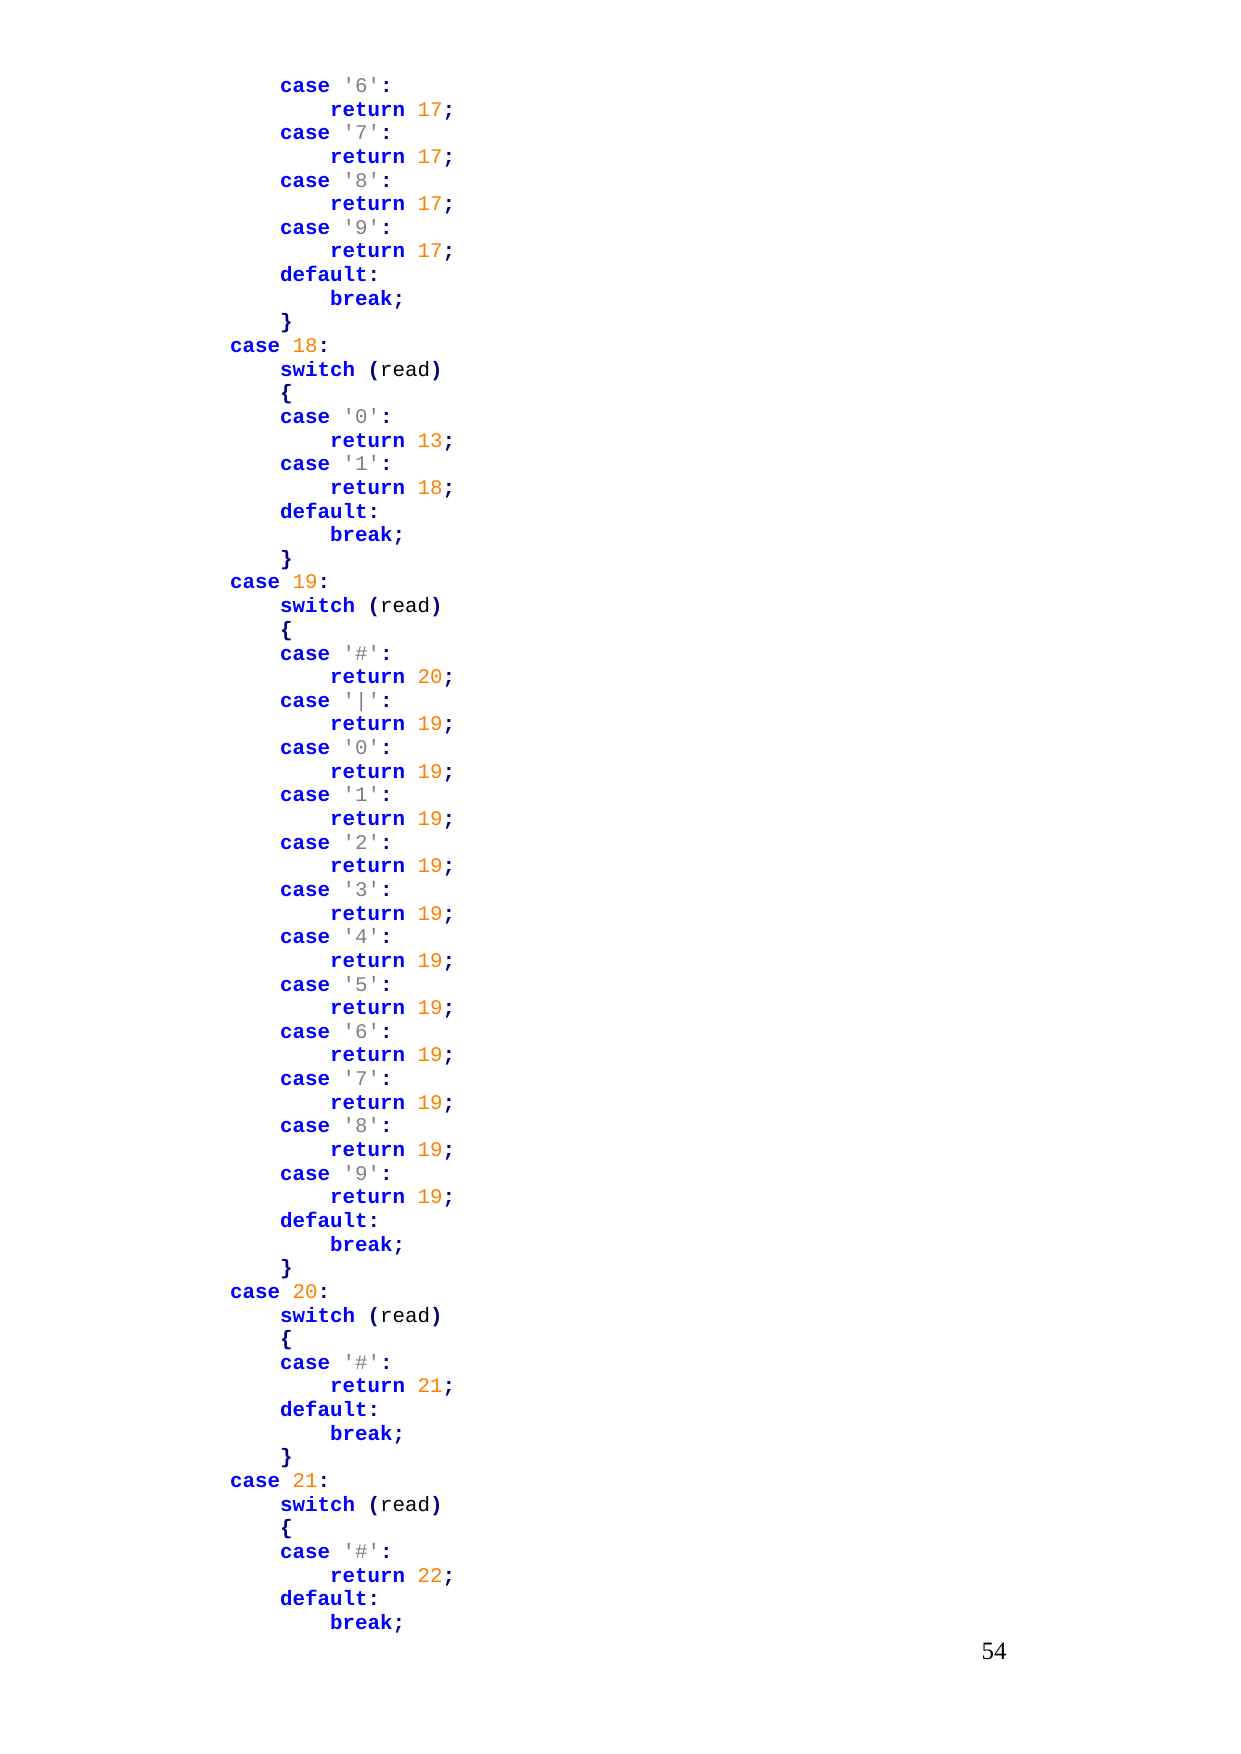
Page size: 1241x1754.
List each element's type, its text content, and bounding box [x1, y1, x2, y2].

text return 19; [180, 1139, 1006, 1163]
text default: [180, 501, 1006, 524]
text } [180, 1257, 1006, 1281]
text return 17; [180, 99, 1006, 122]
text default: [180, 1399, 1006, 1423]
text return 19; [180, 1044, 1006, 1068]
text return 19; [180, 855, 1006, 879]
text break; [180, 524, 1006, 548]
text break; [180, 288, 1006, 311]
text case '1': [180, 453, 1006, 477]
text default: [180, 1210, 1006, 1234]
text } [180, 311, 1006, 335]
text case '6': [180, 75, 1006, 99]
text case '|': [180, 690, 1006, 713]
text case 18: [180, 335, 1006, 359]
text case '9': [180, 217, 1006, 241]
text } [180, 1446, 1006, 1470]
text return 17; [180, 193, 1006, 217]
text return 19; [180, 997, 1006, 1021]
text case '#': [180, 642, 1006, 666]
text return 22; [180, 1565, 1006, 1588]
text { [180, 1517, 1006, 1541]
text case '#': [180, 1352, 1006, 1376]
text break; [180, 1234, 1006, 1257]
text case '#': [180, 1541, 1006, 1565]
text return 17; [180, 241, 1006, 264]
text switch (read) [180, 1494, 1006, 1517]
text return 19; [180, 761, 1006, 784]
text return 19; [180, 1092, 1006, 1115]
text return 21; [180, 1376, 1006, 1399]
text return 19; [180, 713, 1006, 737]
text case '9': [180, 1163, 1006, 1186]
text return 13; [180, 430, 1006, 453]
text { [180, 619, 1006, 642]
text case '5': [180, 973, 1006, 997]
text case 20: [180, 1281, 1006, 1304]
text case '1': [180, 784, 1006, 808]
text case '8': [180, 1115, 1006, 1139]
text case '3': [180, 879, 1006, 903]
text switch (read) [180, 359, 1006, 382]
text case '6': [180, 1021, 1006, 1044]
text case '0': [180, 737, 1006, 761]
text break; [180, 1423, 1006, 1446]
text break; [180, 1612, 1006, 1636]
text case '7': [180, 122, 1006, 146]
text case 19: [180, 572, 1006, 595]
text return 18; [180, 477, 1006, 501]
text case '4': [180, 926, 1006, 950]
text default: [180, 1588, 1006, 1612]
text default: [180, 264, 1006, 288]
text { [180, 1328, 1006, 1352]
text return 19; [180, 808, 1006, 832]
text case '8': [180, 169, 1006, 193]
text return 19; [180, 903, 1006, 926]
text switch (read) [180, 595, 1006, 619]
text return 20; [180, 666, 1006, 690]
text case '7': [180, 1068, 1006, 1092]
text return 19; [180, 1186, 1006, 1210]
text return 17; [180, 146, 1006, 169]
text case 21: [180, 1470, 1006, 1494]
text { [180, 382, 1006, 406]
text switch (read) [180, 1304, 1006, 1328]
text return 19; [180, 950, 1006, 973]
text } [180, 548, 1006, 572]
text case '0': [180, 406, 1006, 430]
text case '2': [180, 832, 1006, 855]
